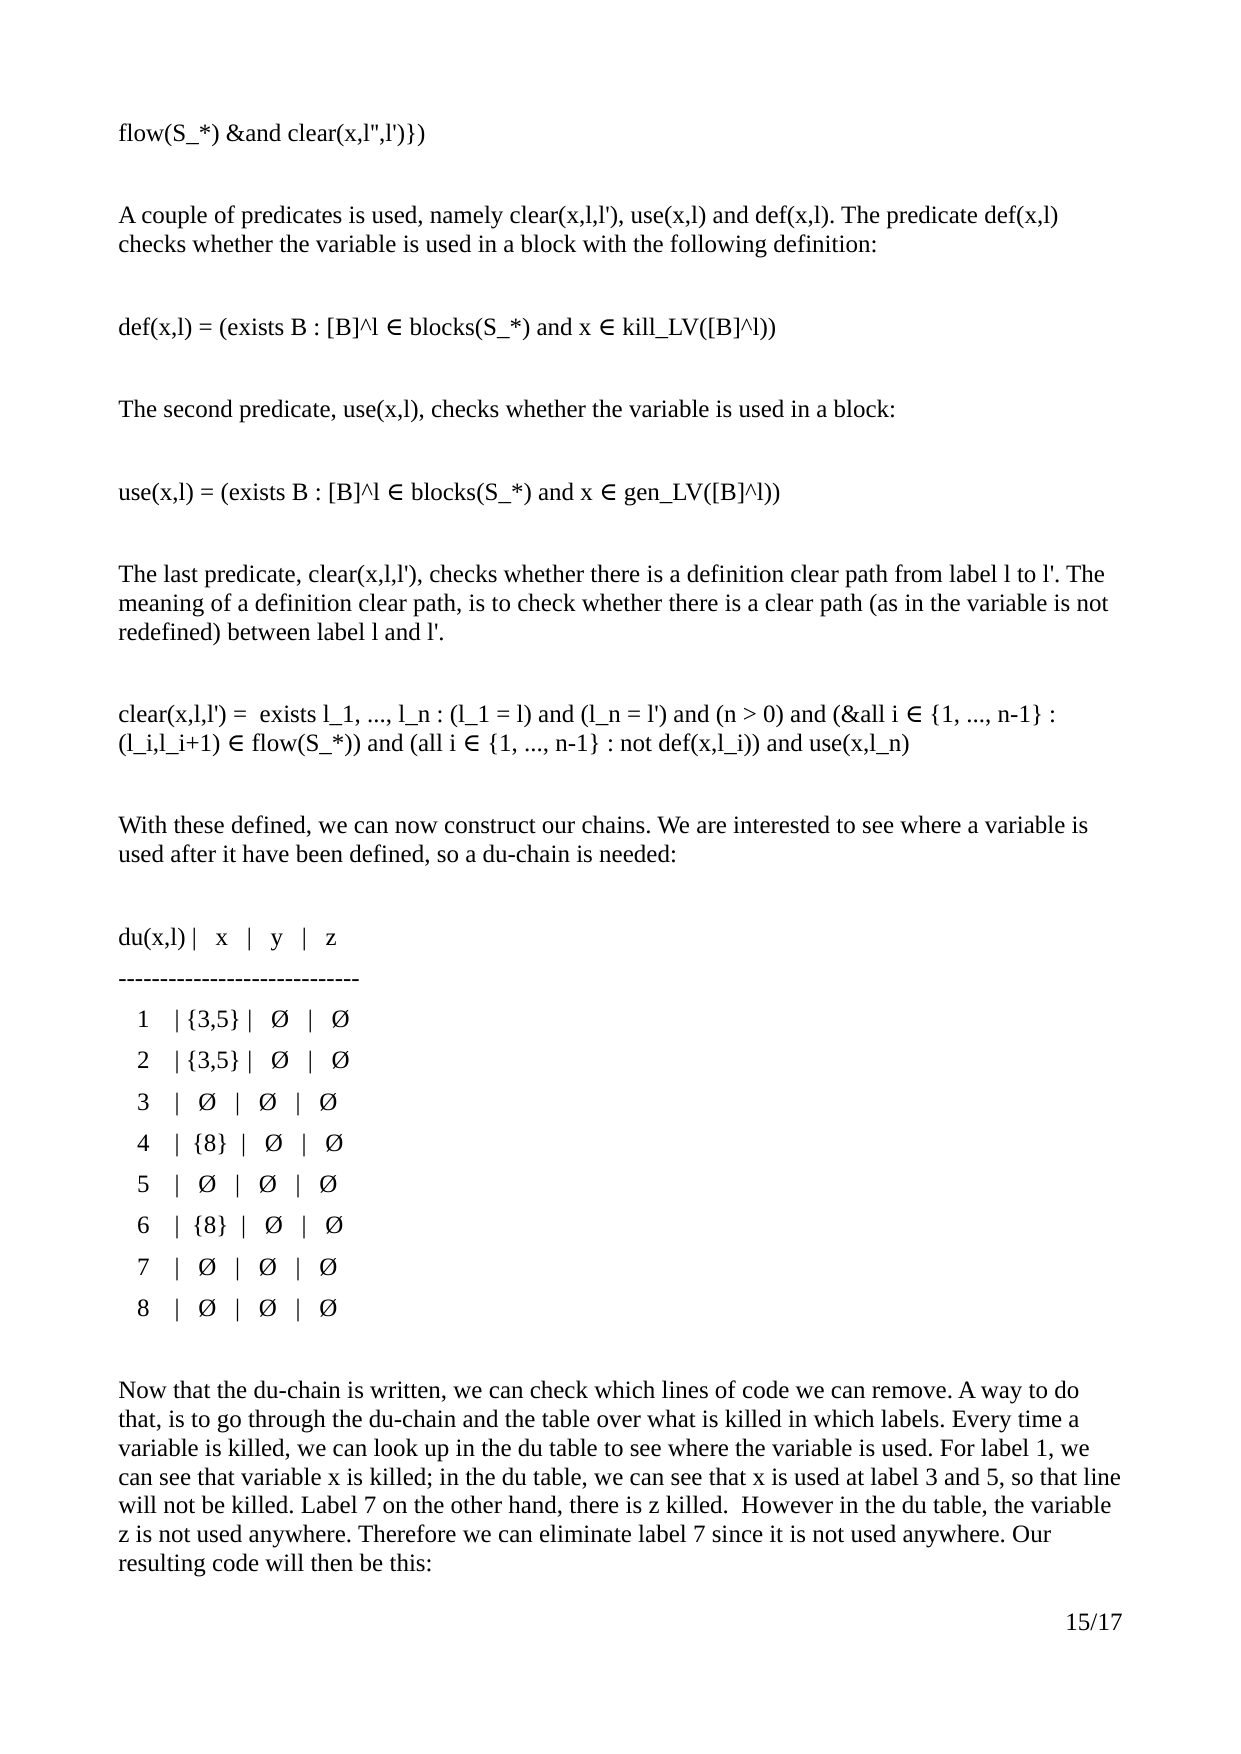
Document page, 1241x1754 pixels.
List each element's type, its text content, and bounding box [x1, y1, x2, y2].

text The second predicate, use(x,l), checks whether the variable is used in a block: [118, 394, 1122, 423]
text Now that the du-chain is written, we can check which lines of code we can remove. A way to do that, is to go through the du-chain and the table over what is killed in which labels. Every time a variable is killed, we can look up in the du table to see where the variable is used. For label 1, we can see that variable x is killed; in the du table, we can see that x is used at label 3 and 5, so that line will not be killed. Label 7 on the other hand, there is z killed. However in the du table, the variable z is not used anywhere. Therefore we can eliminate label 7 since it is not used anywhere. Our resulting code will then be this: [118, 1376, 1122, 1577]
text 3 | Ø | Ø | Ø [118, 1087, 1122, 1116]
text 4 | {8} | Ø | Ø [118, 1128, 1122, 1157]
text 2 | {3,5} | Ø | Ø [118, 1046, 1122, 1074]
text With these defined, we can now construct our chains. We are interested to see where a variable is used after it have been defined, so a du-chain is needed: [118, 811, 1122, 868]
text 1 | {3,5} | Ø | Ø [118, 1004, 1122, 1033]
text The last predicate, clear(x,l,l'), checks whether there is a definition clear path from label l to l'. The meaning of a definition clear path, is to check whether there is a clear path (as in the variable is not redefined) between label l and l'. [118, 559, 1122, 646]
text 5 | Ø | Ø | Ø [118, 1169, 1122, 1198]
text use(x,l) = (exists B : [B]^l ∈ blocks(S_*) and x ∈ gen_LV([B]^l)) [118, 477, 1122, 506]
text 8 | Ø | Ø | Ø [118, 1293, 1122, 1322]
text 6 | {8} | Ø | Ø [118, 1211, 1122, 1239]
text def(x,l) = (exists B : [B]^l ∈ blocks(S_*) and x ∈ kill_LV([B]^l)) [118, 312, 1122, 341]
text A couple of predicates is used, namely clear(x,l,l'), use(x,l) and def(x,l). The predicate def(x,l) checks whether the variable is used in a block with the following definition: [118, 201, 1122, 258]
text clear(x,l,l') = exists l_1, ..., l_n : (l_1 = l) and (l_n = l') and (n > 0) and (&all i ∈ {1, ..., n-1} : (l_i,l_i+1) ∈ flow(S_*)) and (all i ∈ {1, ..., n-1} : not def(x,l_i)) and use(x,l_n) [118, 699, 1122, 757]
text du(x,l) | x | y | z [118, 922, 1122, 951]
text flow(S_*) &and clear(x,l'',l')}) [118, 118, 1122, 147]
text ----------------------------- [118, 963, 1122, 992]
text 7 | Ø | Ø | Ø [118, 1252, 1122, 1281]
